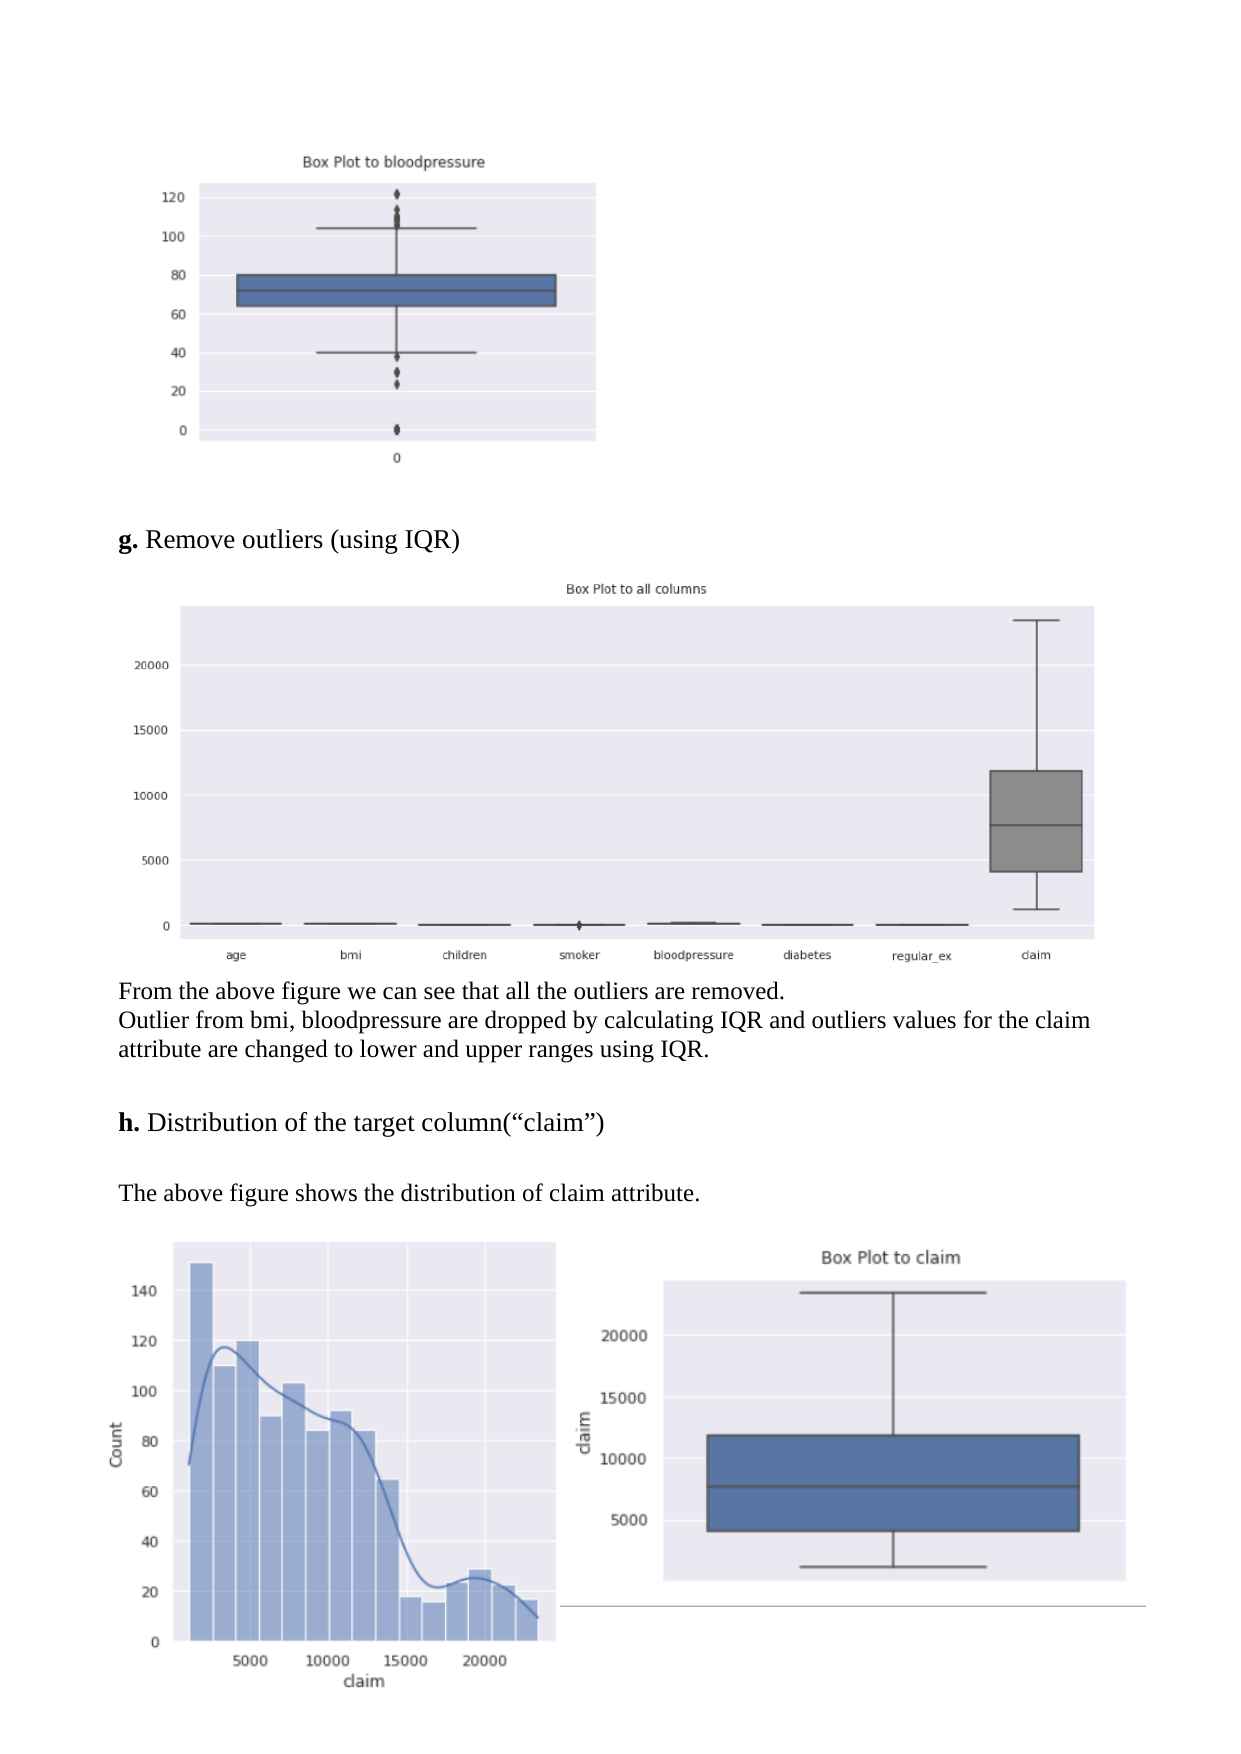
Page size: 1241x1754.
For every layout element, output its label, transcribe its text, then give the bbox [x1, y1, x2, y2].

picture [140, 148, 629, 481]
picture [118, 571, 1123, 977]
text [118, 567, 1122, 571]
text Outlier from bmi, bloodpressure are dropped by calculating IQR and outliers values for the claim attribute are changed to lower and upper ranges using IQR. [118, 1005, 1122, 1063]
subtitle g. Remove outliers (using IQR) [118, 523, 1122, 554]
subtitle h. Distribution of the target column(“claim”) [118, 1106, 1122, 1137]
picture [92, 1227, 1147, 1705]
text From the above figure we can see that all the outliers are removed. [118, 977, 1122, 1005]
text The above figure shows the distribution of claim attribute. [118, 1178, 1122, 1207]
